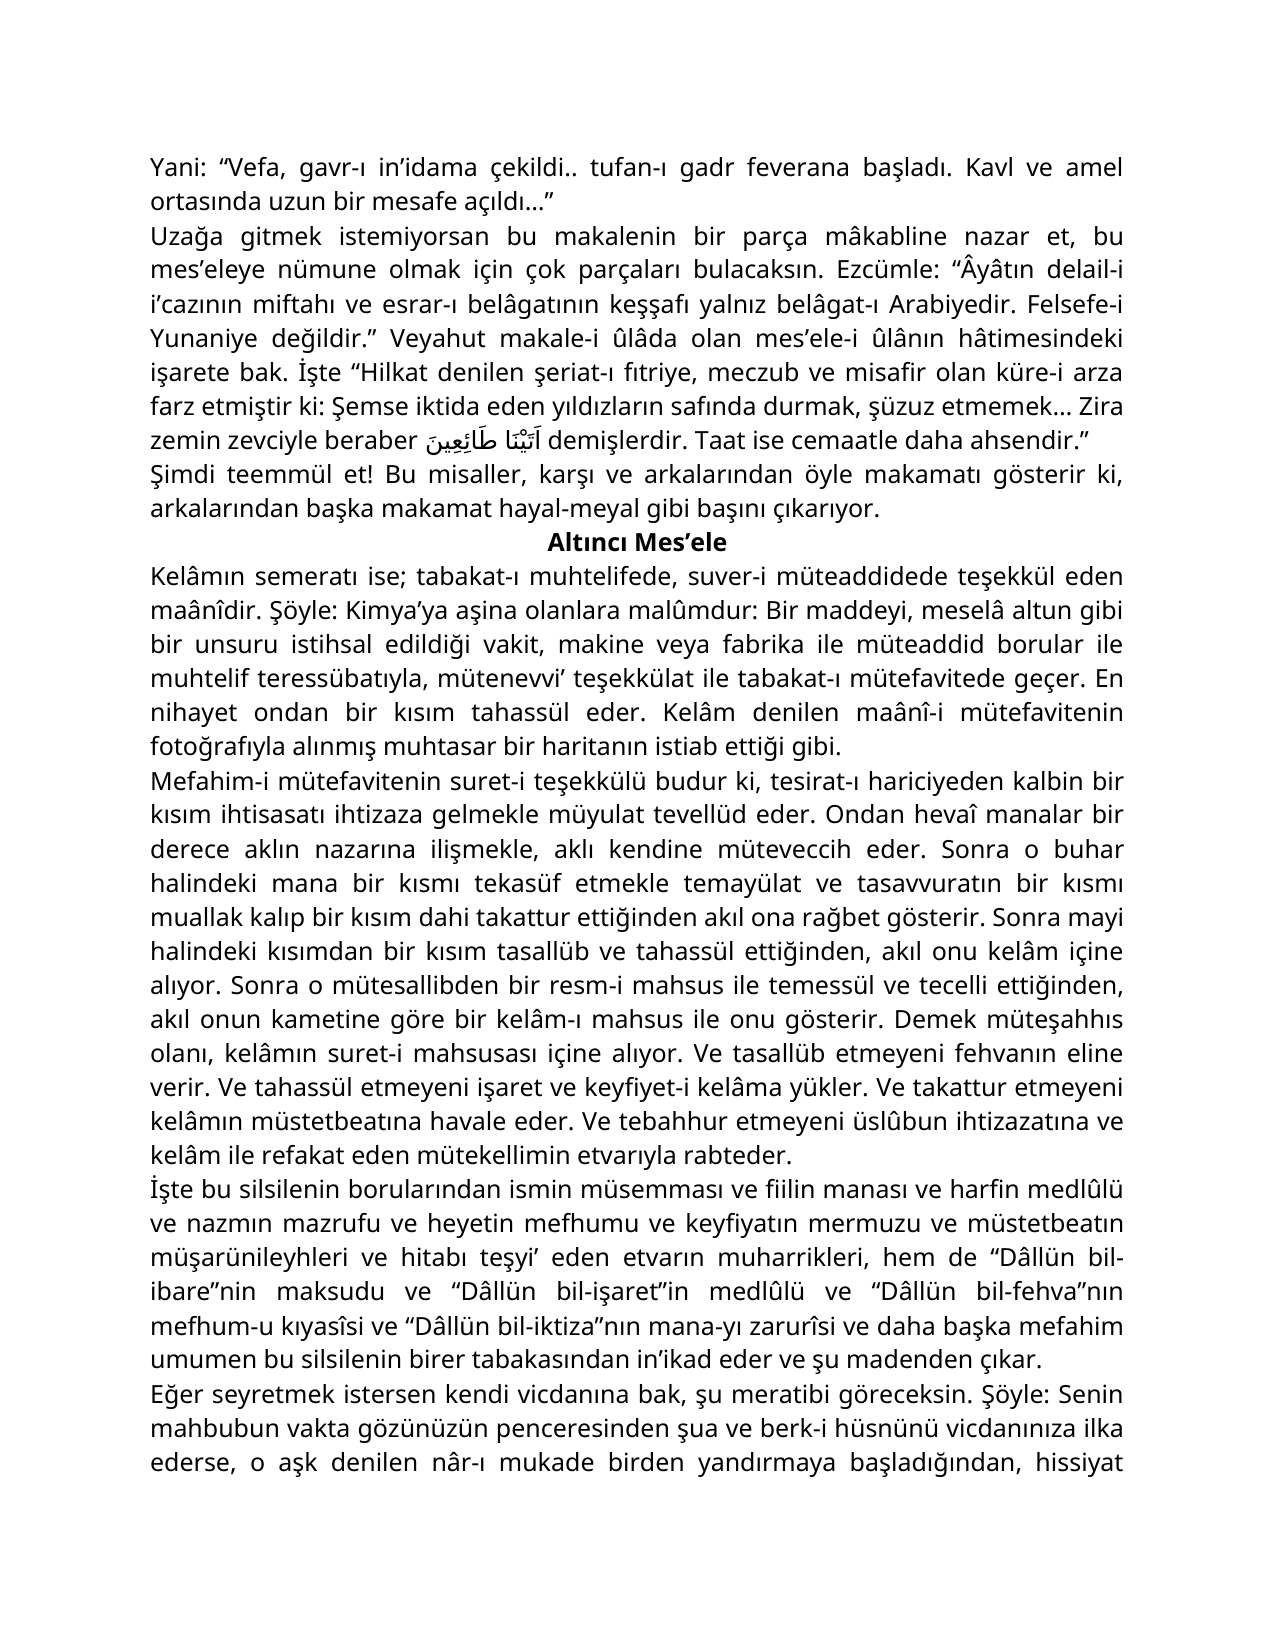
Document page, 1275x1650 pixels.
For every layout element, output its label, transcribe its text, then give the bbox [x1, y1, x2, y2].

text Şimdi teemmül et! Bu misaller, karşı ve arkalarından öyle makamatı gösterir ki, arkalarından başka makamat hayal-meyal gibi başını çıkarıyor. [150, 457, 1125, 525]
text Eğer seyretmek istersen kendi vicdanına bak, şu meratibi göreceksin. Şöyle: Senin mahbubun vakta gözünüzün penceresinden şua ve berk-i hüsnünü vicdanınıza ilka ederse, o aşk denilen nâr-ı mukade birden yandırmaya başladığından, hissiyat iltihaba başlamakla, âmâl ve müyulat dahi heyecana gelip birden o âmâller üst kattaki hayalin tabanını deler. İmdad istediklerinden o hazinet-ül hayalde safbeste-i hareket ve mahbubun mehasinini ellerinde tutmuş veyahut onun mehasinini hatıra getirmekle tasvir eden, başkasının mehasini ile işba’ olunmuş olan hayalât ise o âmâlin imdadına koşarlar; beraber hücum edip hayalden lisana kadar inmekle beraber, zülâl-i visale olan meyli arkalarında ve firaktan olan teellümü sağda ve ta’zim ve te’dib ve iştiyakı sola ve terahhum ve lütfu iktiza eden mahbubun mehasinini önlerine ve hediye olarak medihanın gerdanını ve senanın dürrlerini ellerine almakla beraber o اَلنَّارُ الْمُوقَدَةُ عَلَى اْلاَفْئِدَةِ ıtlakına şâyan olan o ateşi söndürmek için zülâl-i visali celbeden tavsif-i bil-fezail ile arz-ı hacet ederler. [150, 1376, 1125, 1478]
text Uzağa gitmek istemiyorsan bu makalenin bir parça mâkabline nazar et, bu mes’eleye nümune olmak için çok parçaları bulacaksın. Ezcümle: “Âyâtın delail-i i’cazının miftahı ve esrar-ı belâgatının keşşafı yalnız belâgat-ı Arabiyedir. Felsefe-i Yunaniye değildir.” Veyahut makale-i ûlâda olan mes’ele-i ûlânın hâtimesindeki işarete bak. İşte “Hilkat denilen şeriat-ı fıtriye, meczub ve misafir olan küre-i arza farz etmiştir ki: Şemse iktida eden yıldızların safında durmak, şüzuz etmemek… Zira zemin zevciyle beraber اَتَيْنَا طَائِعِينَ demişlerdir. Taat ise cemaatle daha ahsendir.” [150, 218, 1125, 457]
subtitle Altıncı Mes’ele [150, 525, 1125, 559]
text Mefahim-i mütefavitenin suret-i teşekkülü budur ki, tesirat-ı hariciyeden kalbin bir kısım ihtisasatı ihtizaza gelmekle müyulat tevellüd eder. Ondan hevaî manalar bir derece aklın nazarına ilişmekle, aklı kendine müteveccih eder. Sonra o buhar halindeki mana bir kısmı tekasüf etmekle temayülat ve tasavvuratın bir kısmı muallak kalıp bir kısım dahi takattur ettiğinden akıl ona rağbet gösterir. Sonra mayi halindeki kısımdan bir kısım tasallüb ve tahassül ettiğinden, akıl onu kelâm içine alıyor. Sonra o mütesallibden bir resm-i mahsus ile temessül ve tecelli ettiğinden, akıl onun kametine göre bir kelâm-ı mahsus ile onu gösterir. Demek müteşahhıs olanı, kelâmın suret-i mahsusası içine alıyor. Ve tasallüb etmeyeni fehvanın eline verir. Ve tahassül etmeyeni işaret ve keyfiyet-i kelâma yükler. Ve takattur etmeyeni kelâmın müstetbeatına havale eder. Ve tebahhur etmeyeni üslûbun ihtizazatına ve kelâm ile refakat eden mütekellimin etvarıyla rabteder. [150, 763, 1125, 1172]
text İşte bu silsilenin borularından ismin müsemması ve fiilin manası ve harfin medlûlü ve nazmın mazrufu ve heyetin mefhumu ve keyfiyatın mermuzu ve müstetbeatın müşarünileyhleri ve hitabı teşyi’ eden etvarın muharrikleri, hem de “Dâllün bil-ibare”nin maksudu ve “Dâllün bil-işaret”in medlûlü ve “Dâllün bil-fehva”nın mefhum-u kıyasîsi ve “Dâllün bil-iktiza”nın mana-yı zarurîsi ve daha başka mefahim umumen bu silsilenin birer tabakasından in’ikad eder ve şu madenden çıkar. [150, 1172, 1125, 1376]
text Kelâmın semeratı ise; tabakat-ı muhtelifede, suver-i müteaddidede teşekkül eden maânîdir. Şöyle: Kimya’ya aşina olanlara malûmdur: Bir maddeyi, meselâ altun gibi bir unsuru istihsal edildiği vakit, makine veya fabrika ile müteaddid borular ile muhtelif teressübatıyla, mütenevvi’ teşekkülat ile tabakat-ı mütefavitede geçer. En nihayet ondan bir kısım tahassül eder. Kelâm denilen maânî-i mütefavitenin fotoğrafıyla alınmış muhtasar bir haritanın istiab ettiği gibi. [150, 559, 1125, 763]
text Yani: “Vefa, gavr-ı in’idama çekildi.. tufan-ı gadr feverana başladı. Kavl ve amel ortasında uzun bir mesafe açıldı…” [150, 150, 1125, 218]
